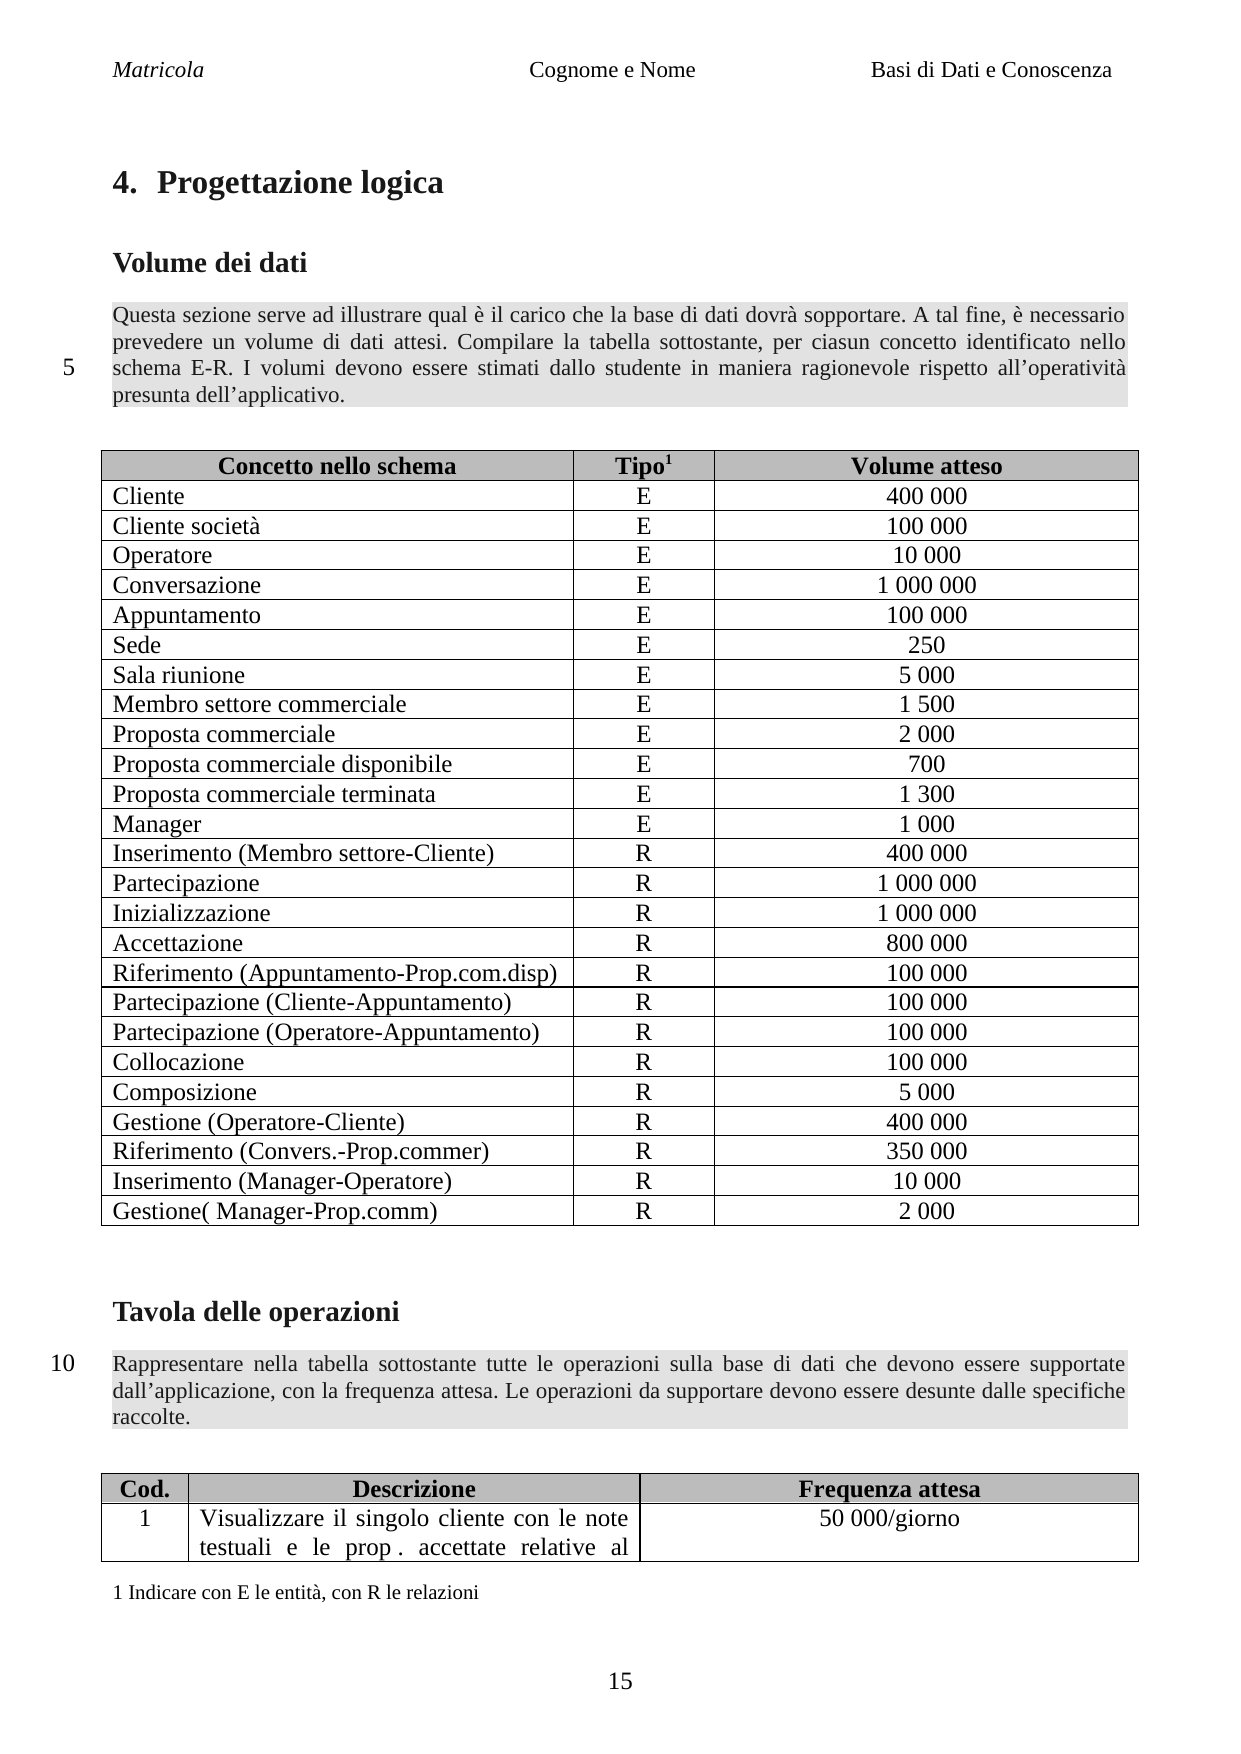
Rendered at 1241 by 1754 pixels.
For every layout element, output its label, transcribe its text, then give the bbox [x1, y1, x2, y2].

table_cell 400 000 [715, 1107, 1138, 1135]
table_cell Inserimento (Membro settore-Cliente) [102, 839, 573, 867]
table_cell E [574, 481, 714, 510]
table_cell Gestione (Operatore-Cliente) [102, 1107, 573, 1135]
table_cell 1 000 [715, 809, 1138, 837]
table_cell E [574, 541, 714, 569]
table_cell 350 000 [715, 1136, 1138, 1165]
table_cell Cliente società [102, 511, 573, 539]
table_cell 700 [715, 749, 1138, 778]
table_cell Partecipazione (Cliente-Appuntamento) [102, 988, 573, 1016]
table_cell 400 000 [715, 839, 1138, 867]
table_cell 2 000 [715, 1196, 1138, 1225]
table_cell 100 000 [715, 988, 1138, 1016]
table_cell E [574, 630, 714, 659]
table_cell Partecipazione [102, 868, 573, 897]
table_cell R [574, 958, 714, 986]
table_cell 1 300 [715, 779, 1138, 808]
table_cell 1 000 000 [715, 868, 1138, 897]
table_cell Gestione( Manager-Prop.comm) [102, 1196, 573, 1225]
table_cell Riferimento (Convers.-Prop.commer) [102, 1136, 573, 1165]
table_cell Sede [102, 630, 573, 659]
table_cell 100 000 [715, 600, 1138, 629]
table_header Tipo [574, 451, 714, 480]
table_cell R [574, 868, 714, 897]
table_cell Visualizzare il singolo cliente con le note testuali e le prop . accettate relative al [189, 1504, 639, 1561]
table_cell R [574, 928, 714, 957]
table_cell E [574, 690, 714, 718]
table_cell 800 000 [715, 928, 1138, 957]
table_cell 100 000 [715, 1017, 1138, 1046]
table_cell R [574, 1017, 714, 1046]
table_cell 5 000 [715, 660, 1138, 688]
table_cell 50 000/giorno [641, 1504, 1138, 1561]
table_cell 250 [715, 630, 1138, 659]
table_header Concetto nello schema [102, 451, 573, 480]
table_cell 100 000 [715, 958, 1138, 986]
text Questa sezione serve ad illustrare qual è il carico che la base di dati dovrà sopportare. A tal fine, è necessario prevedere un volume di dati attesi. Compilare la tabella sottostante, per ciasun concetto identificato nello schema E-R. I volumi devono essere stimati dallo studente in maniera ragionevole rispetto all’operatività presunta dell’applicativo. [112, 302, 1128, 407]
table_cell Inserimento (Manager-Operatore) [102, 1166, 573, 1195]
table_cell E [574, 570, 714, 599]
table_cell Proposta commerciale disponibile [102, 749, 573, 778]
table_cell 1 [102, 1504, 188, 1561]
subtitle Progettazione logica [112, 162, 1128, 201]
subtitle Tavola delle operazioni [112, 1294, 1128, 1327]
table_cell R [574, 1196, 714, 1225]
table_cell E [574, 719, 714, 748]
table_cell E [574, 660, 714, 688]
table_cell 10 000 [715, 541, 1138, 569]
table_cell Operatore [102, 541, 573, 569]
table_cell Appuntamento [102, 600, 573, 629]
table_cell R [574, 1047, 714, 1076]
text Rappresentare nella tabella sottostante tutte le operazioni sulla base di dati che devono essere supportate dall’applicazione, con la frequenza attesa. Le operazioni da supportare devono essere desunte dalle specifiche raccolte. [112, 1350, 1128, 1429]
table_cell E [574, 749, 714, 778]
table_cell R [574, 1136, 714, 1165]
table_cell 1 000 000 [715, 898, 1138, 927]
table_header Cod. [102, 1474, 188, 1502]
table_cell E [574, 779, 714, 808]
table_cell Inizializzazione [102, 898, 573, 927]
table_cell R [574, 988, 714, 1016]
table_cell R [574, 839, 714, 867]
table_header Descrizione [189, 1474, 639, 1502]
table_cell R [574, 1107, 714, 1135]
table_cell E [574, 511, 714, 539]
subtitle Volume dei dati [112, 245, 1128, 278]
table_cell 1 500 [715, 690, 1138, 718]
table_cell R [574, 1077, 714, 1106]
table_cell Collocazione [102, 1047, 573, 1076]
table_cell Membro settore commerciale [102, 690, 573, 718]
table_header Frequenza attesa [641, 1474, 1138, 1502]
table_cell 1 000 000 [715, 570, 1138, 599]
table_cell Riferimento (Appuntamento-Prop.com.disp) [102, 958, 573, 986]
table_header Volume atteso [715, 451, 1138, 480]
table_cell R [574, 1166, 714, 1195]
table_cell 2 000 [715, 719, 1138, 748]
table_cell 5 000 [715, 1077, 1138, 1106]
table_cell Proposta commerciale [102, 719, 573, 748]
table_cell Partecipazione (Operatore-Appuntamento) [102, 1017, 573, 1046]
table_cell Conversazione [102, 570, 573, 599]
table_cell Proposta commerciale terminata [102, 779, 573, 808]
table_cell Sala riunione [102, 660, 573, 688]
table_cell Composizione [102, 1077, 573, 1106]
table_cell Accettazione [102, 928, 573, 957]
table_cell E [574, 809, 714, 837]
table_cell Manager [102, 809, 573, 837]
table_cell E [574, 600, 714, 629]
table_cell R [574, 898, 714, 927]
table_cell 100 000 [715, 511, 1138, 539]
table_cell 400 000 [715, 481, 1138, 510]
table_cell 100 000 [715, 1047, 1138, 1076]
table_cell 10 000 [715, 1166, 1138, 1195]
table_cell Cliente [102, 481, 573, 510]
